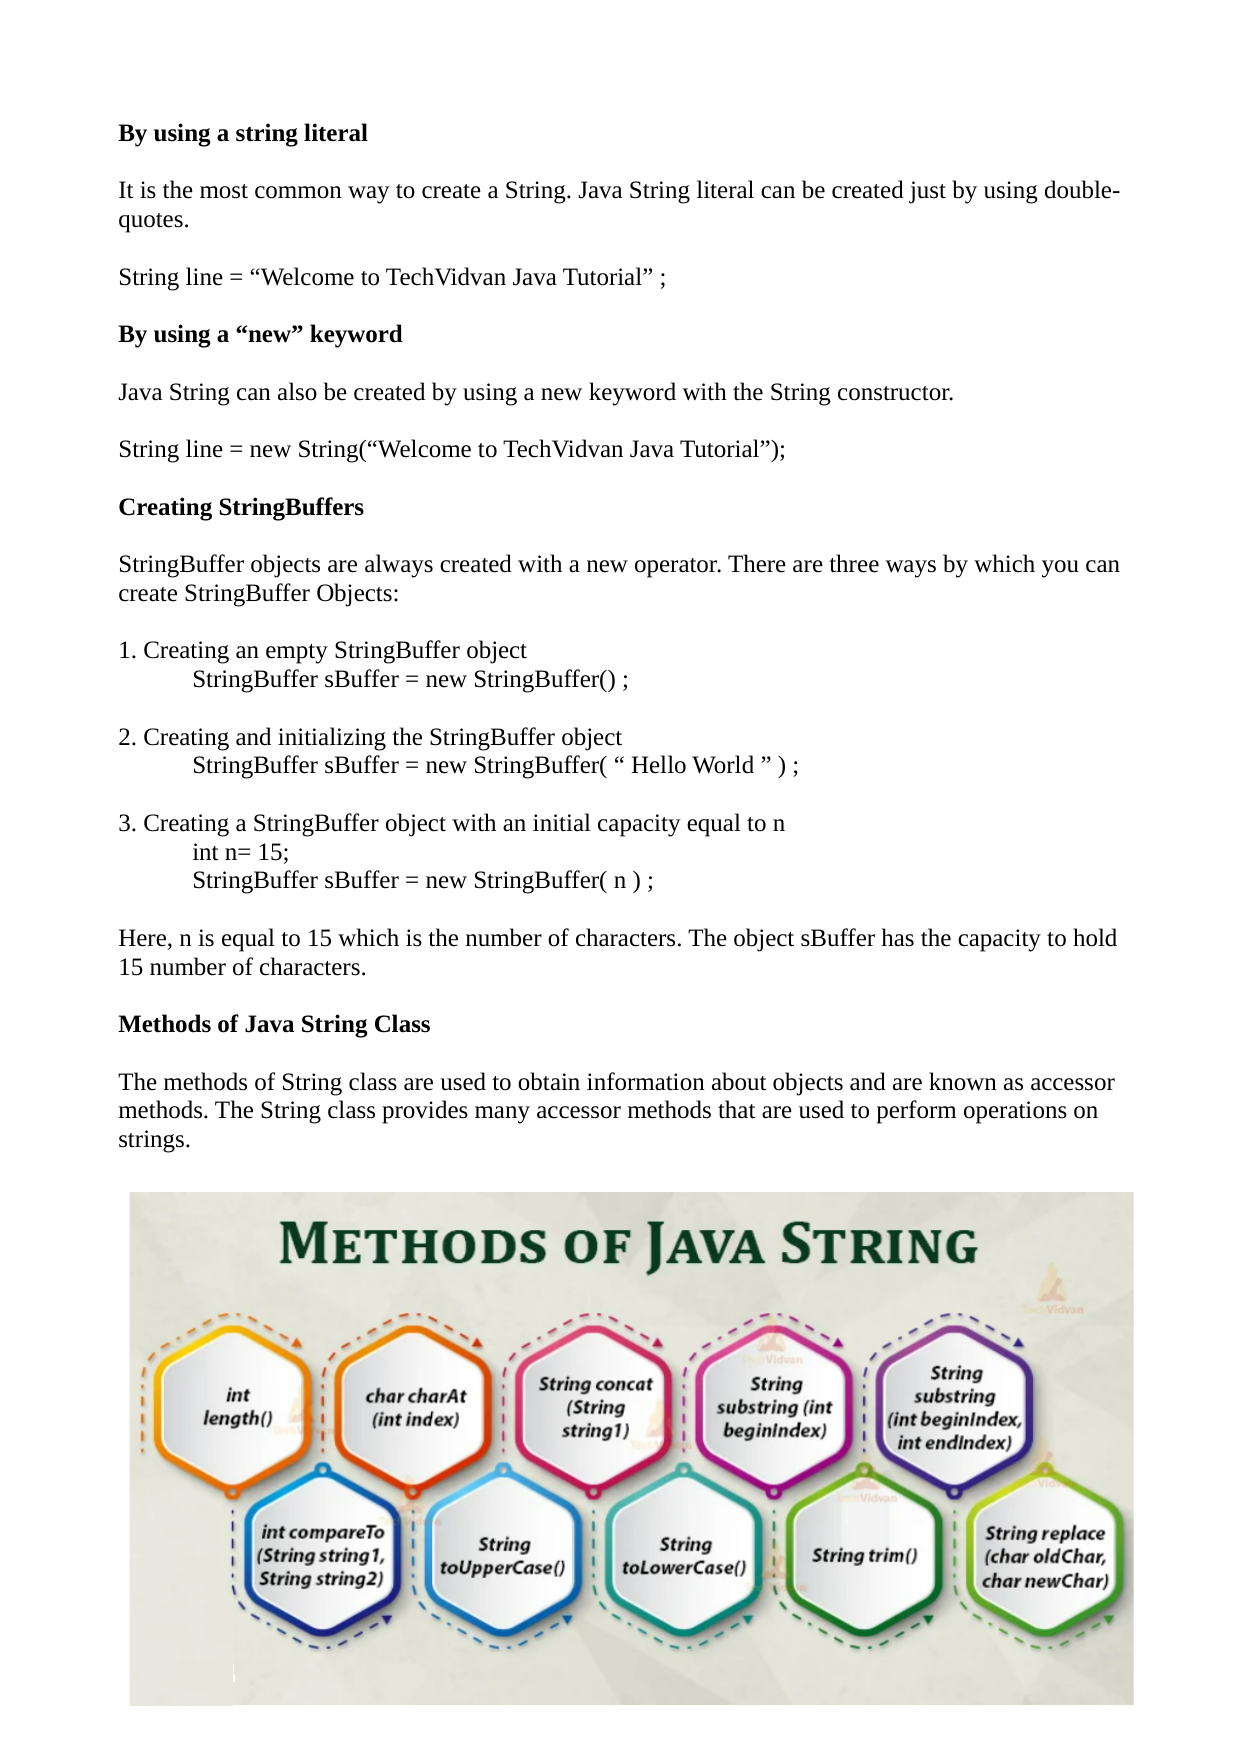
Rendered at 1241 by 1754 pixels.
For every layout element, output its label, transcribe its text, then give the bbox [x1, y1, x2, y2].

text It is the most common way to create a String. Java String literal can be created just by using double-quotes. [118, 176, 1122, 233]
text By using a “new” keyword [118, 319, 1122, 348]
text Java String can also be created by using a new keyword with the String constructor. [118, 377, 1122, 406]
text int n= 15; [118, 837, 1122, 866]
text StringBuffer objects are always created with a new operator. There are three ways by which you can create StringBuffer Objects: [118, 549, 1122, 607]
text The methods of String class are used to obtain information about objects and are known as accessor methods. The String class provides many accessor methods that are used to perform operations on strings. [118, 1067, 1122, 1153]
picture [129, 1192, 1134, 1715]
text String line = “Welcome to TechVidvan Java Tutorial” ; [118, 262, 1122, 291]
text StringBuffer sBuffer = new StringBuffer( “ Hello World ” ) ; [118, 751, 1122, 779]
text Methods of Java String Class [118, 1009, 1122, 1038]
text 3. Creating a StringBuffer object with an initial capacity equal to n [118, 808, 1122, 837]
text StringBuffer sBuffer = new StringBuffer( n ) ; [118, 866, 1122, 894]
text By using a string literal [118, 118, 1122, 147]
text Creating StringBuffers [118, 492, 1122, 521]
text 1. Creating an empty StringBuffer object [118, 636, 1122, 664]
text 2. Creating and initializing the StringBuffer object [118, 722, 1122, 751]
text Here, n is equal to 15 which is the number of characters. The object sBuffer has the capacity to hold 15 number of characters. [118, 923, 1122, 981]
text StringBuffer sBuffer = new StringBuffer() ; [118, 664, 1122, 693]
text String line = new String(“Welcome to TechVidvan Java Tutorial”); [118, 434, 1122, 463]
